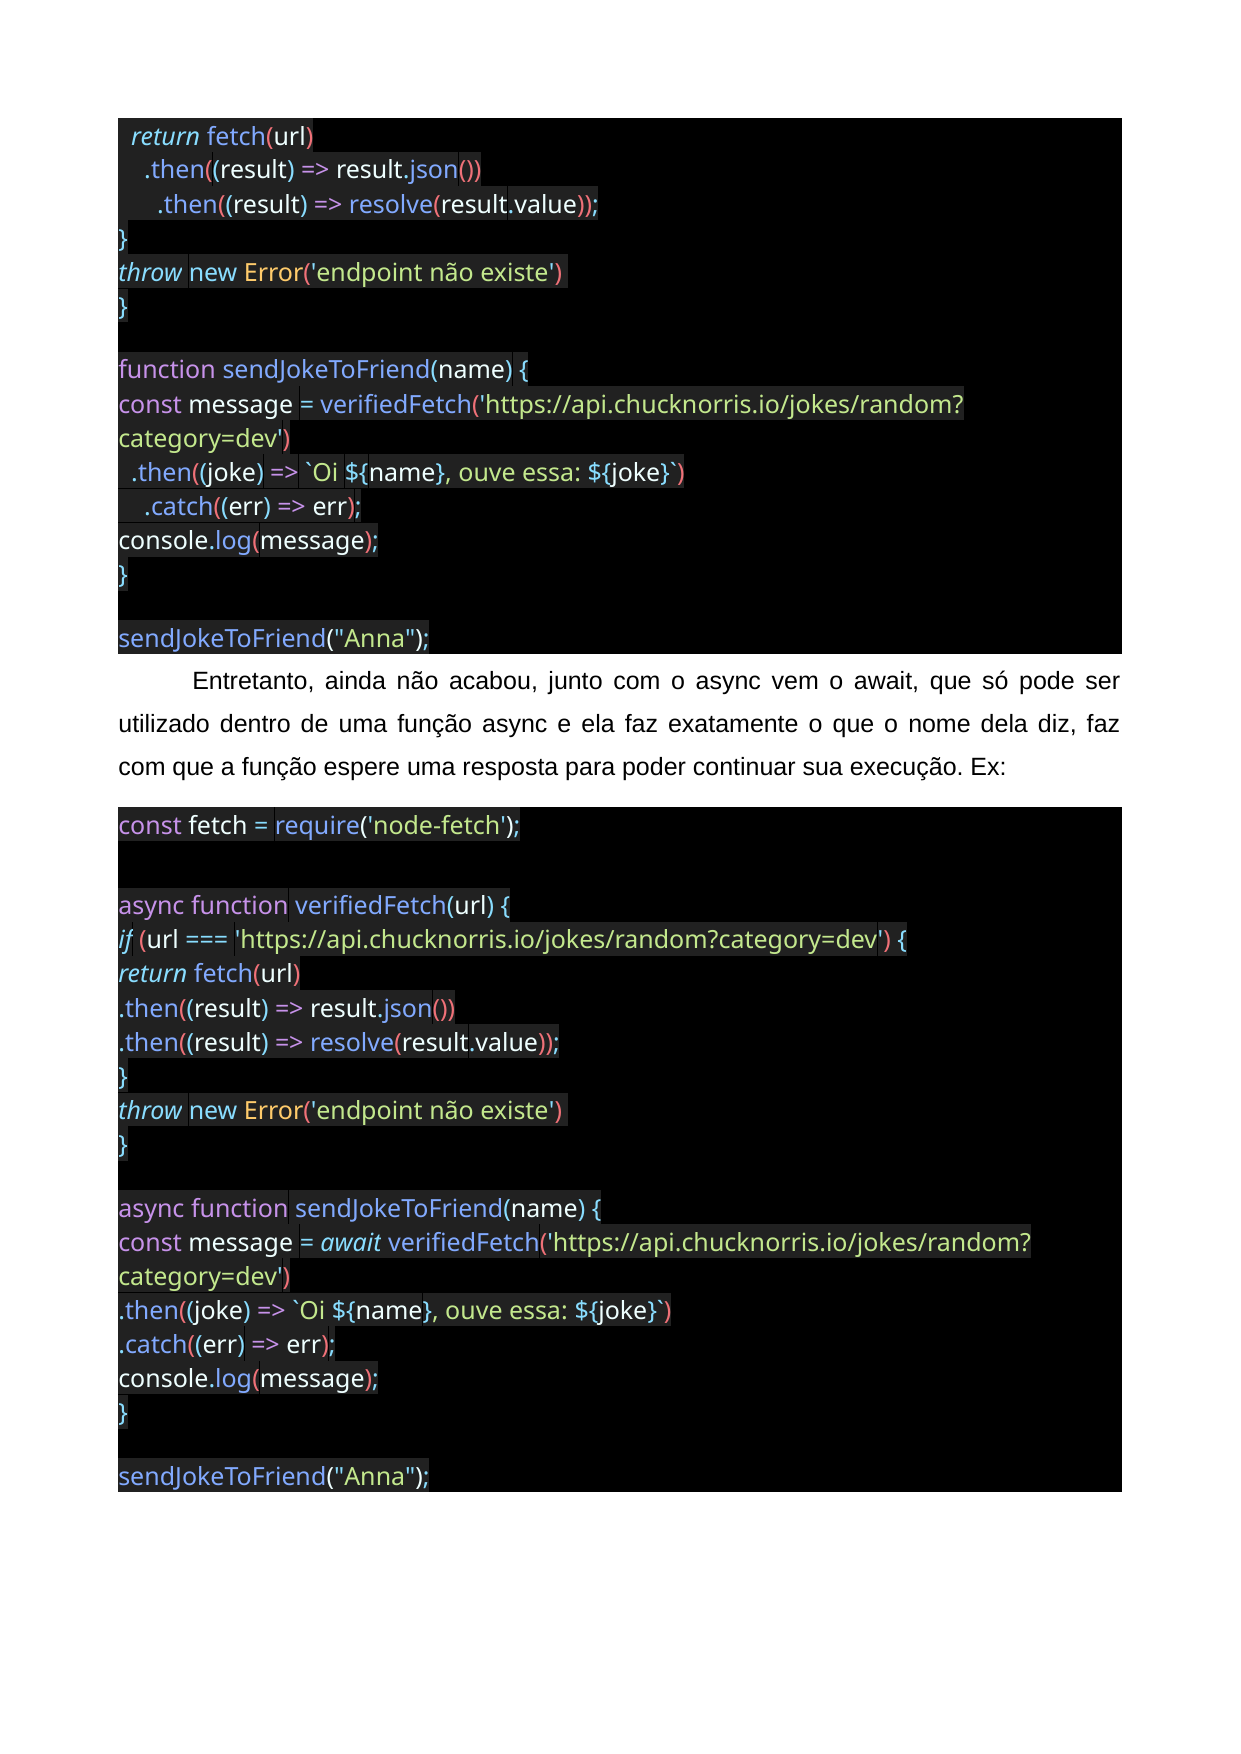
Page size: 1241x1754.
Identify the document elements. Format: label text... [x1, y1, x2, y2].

text .then((result) => result.json()) [118, 990, 1122, 1024]
text } [118, 288, 1122, 322]
text const message = await verifiedFetch('https://api.chucknorris.io/jokes/random?category=dev') [118, 1224, 1122, 1292]
text sendJokeToFriend("Anna"); [118, 620, 1122, 654]
text .then((joke) => `Oi ${name}, ouve essa: ${joke}`) [118, 1292, 1122, 1326]
text function sendJokeToFriend(name) { [118, 352, 1122, 386]
text sendJokeToFriend("Anna"); [118, 1458, 1122, 1492]
text return fetch(url) [118, 956, 1122, 990]
text async function sendJokeToFriend(name) { [118, 1190, 1122, 1224]
text console.log(message); [118, 1361, 1122, 1394]
text async function verifiedFetch(url) { [118, 888, 1122, 922]
text .then((result) => resolve(result.value)); [118, 1024, 1122, 1058]
text .catch((err) => err); [118, 488, 1122, 522]
text const fetch = require('node-fetch'); [118, 807, 1122, 841]
text return fetch(url) [118, 118, 1122, 152]
text .then((joke) => `Oi ${name}, ouve essa: ${joke}`) [118, 454, 1122, 488]
text } [118, 220, 1122, 254]
text } [118, 1394, 1122, 1429]
text if (url === 'https://api.chucknorris.io/jokes/random?category=dev') { [118, 922, 1122, 956]
text } [118, 1126, 1122, 1161]
text .then((result) => result.json()) [118, 152, 1122, 186]
text .catch((err) => err); [118, 1326, 1122, 1361]
text const message = verifiedFetch('https://api.chucknorris.io/jokes/random?category=dev') [118, 386, 1122, 454]
text throw new Error('endpoint não existe') [118, 254, 1122, 288]
text } [118, 1058, 1122, 1092]
text Entretanto, ainda não acabou, junto com o async vem o await, que só pode ser utilizado dentro de uma função async e ela faz exatamente o que o nome dela diz, faz com que a função espere uma resposta para poder continuar sua execução. Ex: [118, 666, 1122, 781]
text console.log(message); [118, 522, 1122, 557]
text .then((result) => resolve(result.value)); [118, 186, 1122, 220]
text } [118, 557, 1122, 591]
text throw new Error('endpoint não existe') [118, 1092, 1122, 1126]
